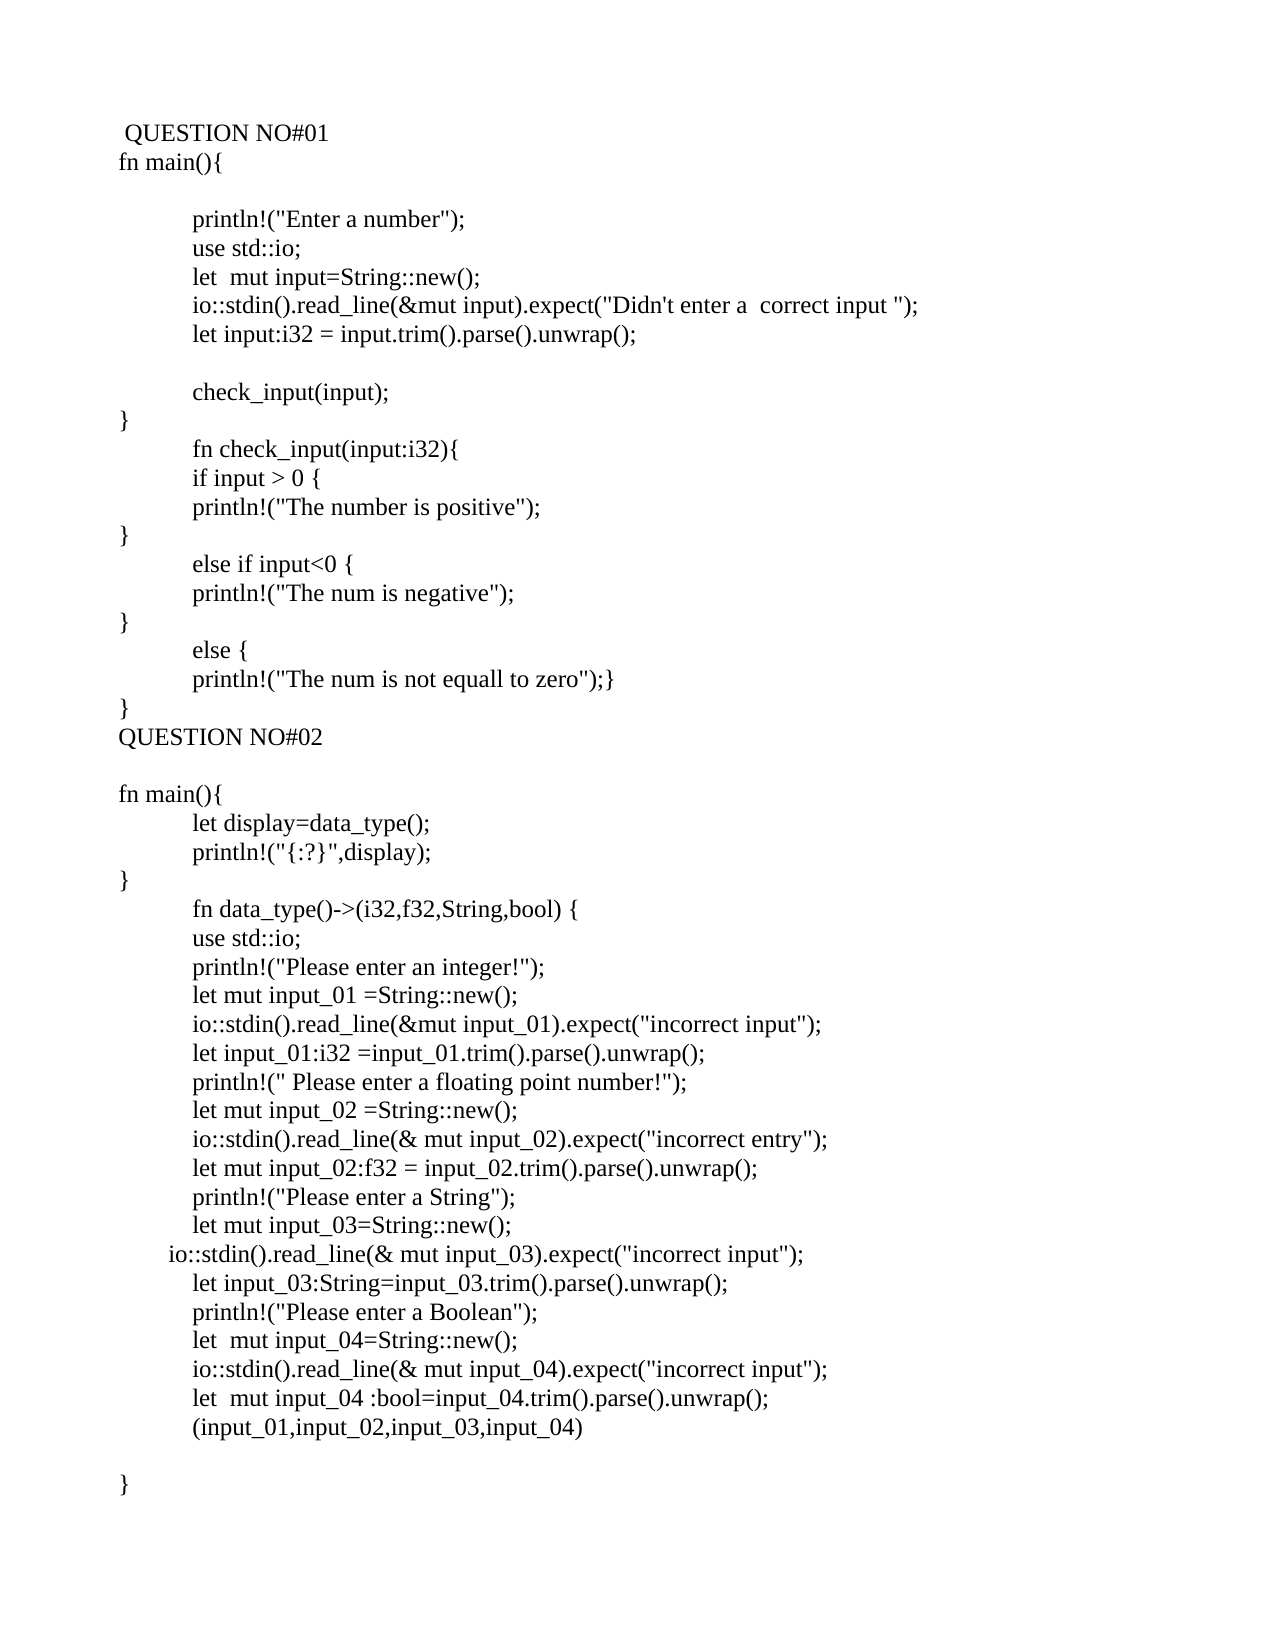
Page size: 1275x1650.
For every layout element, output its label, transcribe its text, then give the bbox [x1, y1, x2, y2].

text } [118, 1469, 1157, 1498]
text let input_01:i32 =input_01.trim().parse().unwrap(); [118, 1038, 1157, 1067]
text let mut input=String::new(); [118, 262, 1157, 291]
text println!("Enter a number"); [118, 204, 1157, 233]
text check_input(input); [118, 377, 1157, 406]
text io::stdin().read_line(& mut input_04).expect("incorrect input"); [118, 1354, 1157, 1383]
text } [118, 406, 1157, 434]
text println!("The num is negative"); [118, 578, 1157, 607]
text } [118, 693, 1157, 722]
text println!("The number is positive"); [118, 492, 1157, 521]
text io::stdin().read_line(&mut input_01).expect("incorrect input"); [118, 1009, 1157, 1038]
text println!("Please enter a Boolean"); [118, 1297, 1157, 1326]
text let display=data_type(); [118, 808, 1157, 837]
text fn check_input(input:i32){ [118, 434, 1157, 463]
text if input > 0 { [118, 463, 1157, 492]
text println!("The num is not equall to zero");} [118, 664, 1157, 693]
text io::stdin().read_line(& mut input_03).expect("incorrect input"); [118, 1239, 1157, 1268]
text use std::io; [118, 923, 1157, 952]
text } [118, 866, 1157, 894]
text QUESTION NO#02 [118, 722, 1157, 751]
text fn main(){ [118, 779, 1157, 808]
text let mut input_02 =String::new(); [118, 1096, 1157, 1124]
text } [118, 607, 1157, 636]
text fn data_type()->(i32,f32,String,bool) { [118, 894, 1157, 923]
text QUESTION NO#01 [118, 118, 1157, 147]
text (input_01,input_02,input_03,input_04) [118, 1412, 1157, 1441]
text let input:i32 = input.trim().parse().unwrap(); [118, 319, 1157, 348]
text println!(" Please enter a floating point number!"); [118, 1067, 1157, 1096]
text println!("Please enter a String"); [118, 1182, 1157, 1211]
text else if input<0 { [118, 549, 1157, 578]
text println!("Please enter an integer!"); [118, 952, 1157, 981]
text } [118, 521, 1157, 549]
text let mut input_04=String::new(); [118, 1326, 1157, 1354]
text use std::io; [118, 233, 1157, 262]
text let mut input_04 :bool=input_04.trim().parse().unwrap(); [118, 1383, 1157, 1412]
text io::stdin().read_line(& mut input_02).expect("incorrect entry"); [118, 1124, 1157, 1153]
text let mut input_02:f32 = input_02.trim().parse().unwrap(); [118, 1153, 1157, 1182]
text let input_03:String=input_03.trim().parse().unwrap(); [118, 1268, 1157, 1297]
text let mut input_03=String::new(); [118, 1211, 1157, 1239]
text let mut input_01 =String::new(); [118, 981, 1157, 1009]
text else { [118, 636, 1157, 664]
text fn main(){ [118, 147, 1157, 176]
text io::stdin().read_line(&mut input).expect("Didn't enter a correct input "); [118, 291, 1157, 319]
text println!("{:?}",display); [118, 837, 1157, 866]
